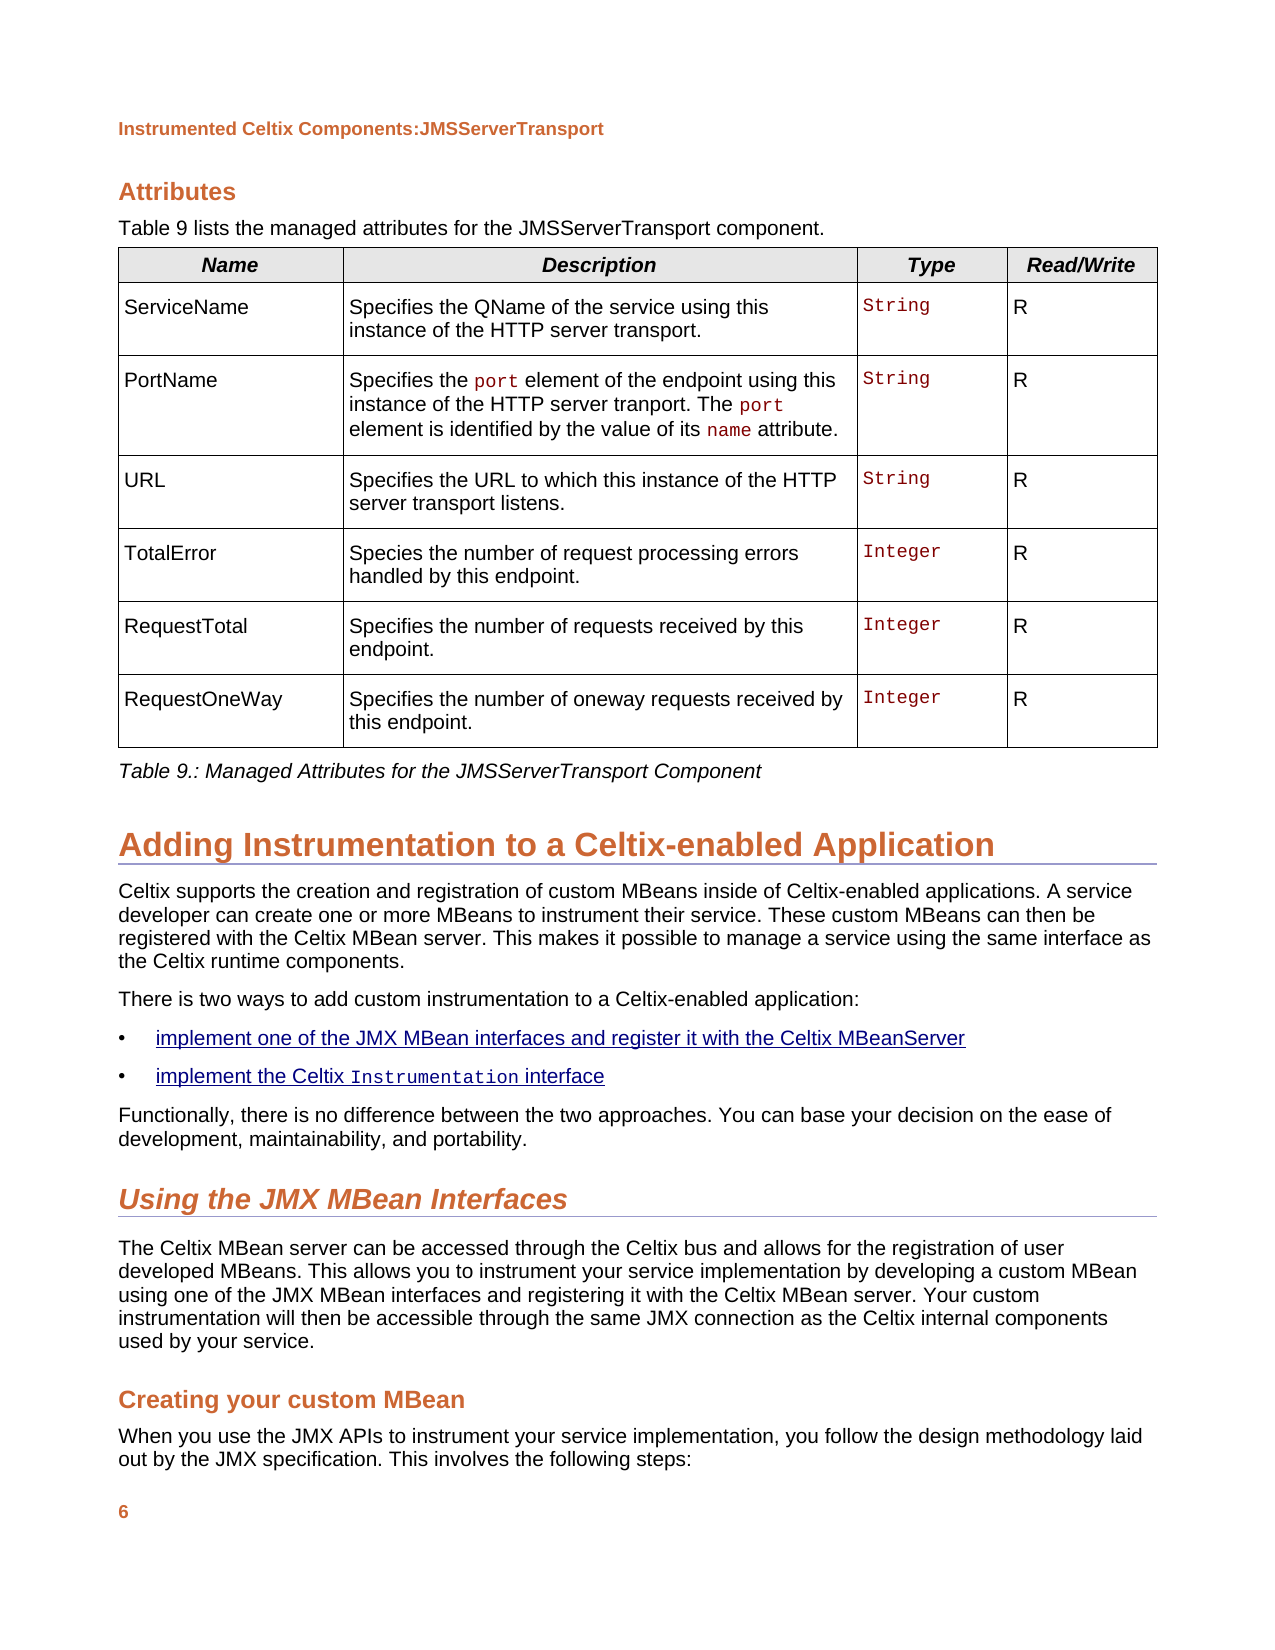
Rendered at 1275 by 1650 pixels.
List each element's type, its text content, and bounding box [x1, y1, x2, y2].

table_cell R [1008, 602, 1157, 674]
table_cell RequestOneWay [119, 675, 343, 747]
table_cell R [1008, 529, 1157, 601]
text Celtix supports the creation and registration of custom MBeans inside of Celtix-enabled applications. A service developer can create one or more MBeans to instrument their service. These custom MBeans can then be registered with the Celtix MBean server. This makes it possible to manage a service using the same interface as the Celtix runtime components. [118, 880, 1157, 973]
table_header Read/Write [1008, 248, 1157, 282]
text Table 9.: Managed Attributes for the JMSServerTransport Component [118, 760, 1157, 783]
table_cell Integer [858, 675, 1007, 747]
table_cell String [858, 456, 1007, 528]
table_cell Specifies the port element of the endpoint using this instance of the HTTP server tranport. The port element is identified by the value of its name attribute. [344, 356, 857, 455]
list implement the Celtix Instrumentation interface [118, 1064, 1157, 1089]
table_cell Species the number of request processing errors handled by this endpoint. [344, 529, 857, 601]
table_header Name [119, 248, 343, 282]
list implement one of the JMX MBean interfaces and register it with the Celtix MBeanServer [118, 1026, 1157, 1049]
subtitle Adding Instrumentation to a Celtix-enabled Application [118, 826, 1157, 863]
text Attributes [118, 178, 1157, 206]
table_cell R [1008, 675, 1157, 747]
text Creating your custom MBean [118, 1386, 1157, 1414]
table_cell URL [119, 456, 343, 528]
table_cell String [858, 356, 1007, 455]
subtitle Using the JMX MBean Interfaces [118, 1183, 1157, 1216]
table_cell Specifies the number of requests received by this endpoint. [344, 602, 857, 674]
text Functionally, there is no difference between the two approaches. You can base your decision on the ease of development, maintainability, and portability. [118, 1104, 1157, 1151]
table_cell RequestTotal [119, 602, 343, 674]
table_cell R [1008, 283, 1157, 355]
table_cell R [1008, 456, 1157, 528]
table_cell ServiceName [119, 283, 343, 355]
table_cell String [858, 283, 1007, 355]
table_cell R [1008, 356, 1157, 455]
table_header Description [344, 248, 857, 282]
table_cell TotalError [119, 529, 343, 601]
table_cell Specifies the number of oneway requests received by this endpoint. [344, 675, 857, 747]
table_cell Integer [858, 602, 1007, 674]
table_cell Specifies the QName of the service using this instance of the HTTP server transport. [344, 283, 857, 355]
text When you use the JMX APIs to instrument your service implementation, you follow the design methodology laid out by the JMX specification. This involves the following steps: [118, 1424, 1157, 1471]
table_header Type [858, 248, 1007, 282]
text Table 9 lists the managed attributes for the JMSServerTransport component. [118, 217, 1157, 240]
text There is two ways to add custom instrumentation to a Celtix-enabled application: [118, 988, 1157, 1011]
text The Celtix MBean server can be accessed through the Celtix bus and allows for the registration of user developed MBeans. This allows you to instrument your service implementation by developing a custom MBean using one of the JMX MBean interfaces and registering it with the Celtix MBean server. Your custom instrumentation will then be accessible through the same JMX connection as the Celtix internal components used by your service. [118, 1237, 1157, 1353]
table_cell PortName [119, 356, 343, 455]
table_cell Specifies the URL to which this instance of the HTTP server transport listens. [344, 456, 857, 528]
table_cell Integer [858, 529, 1007, 601]
